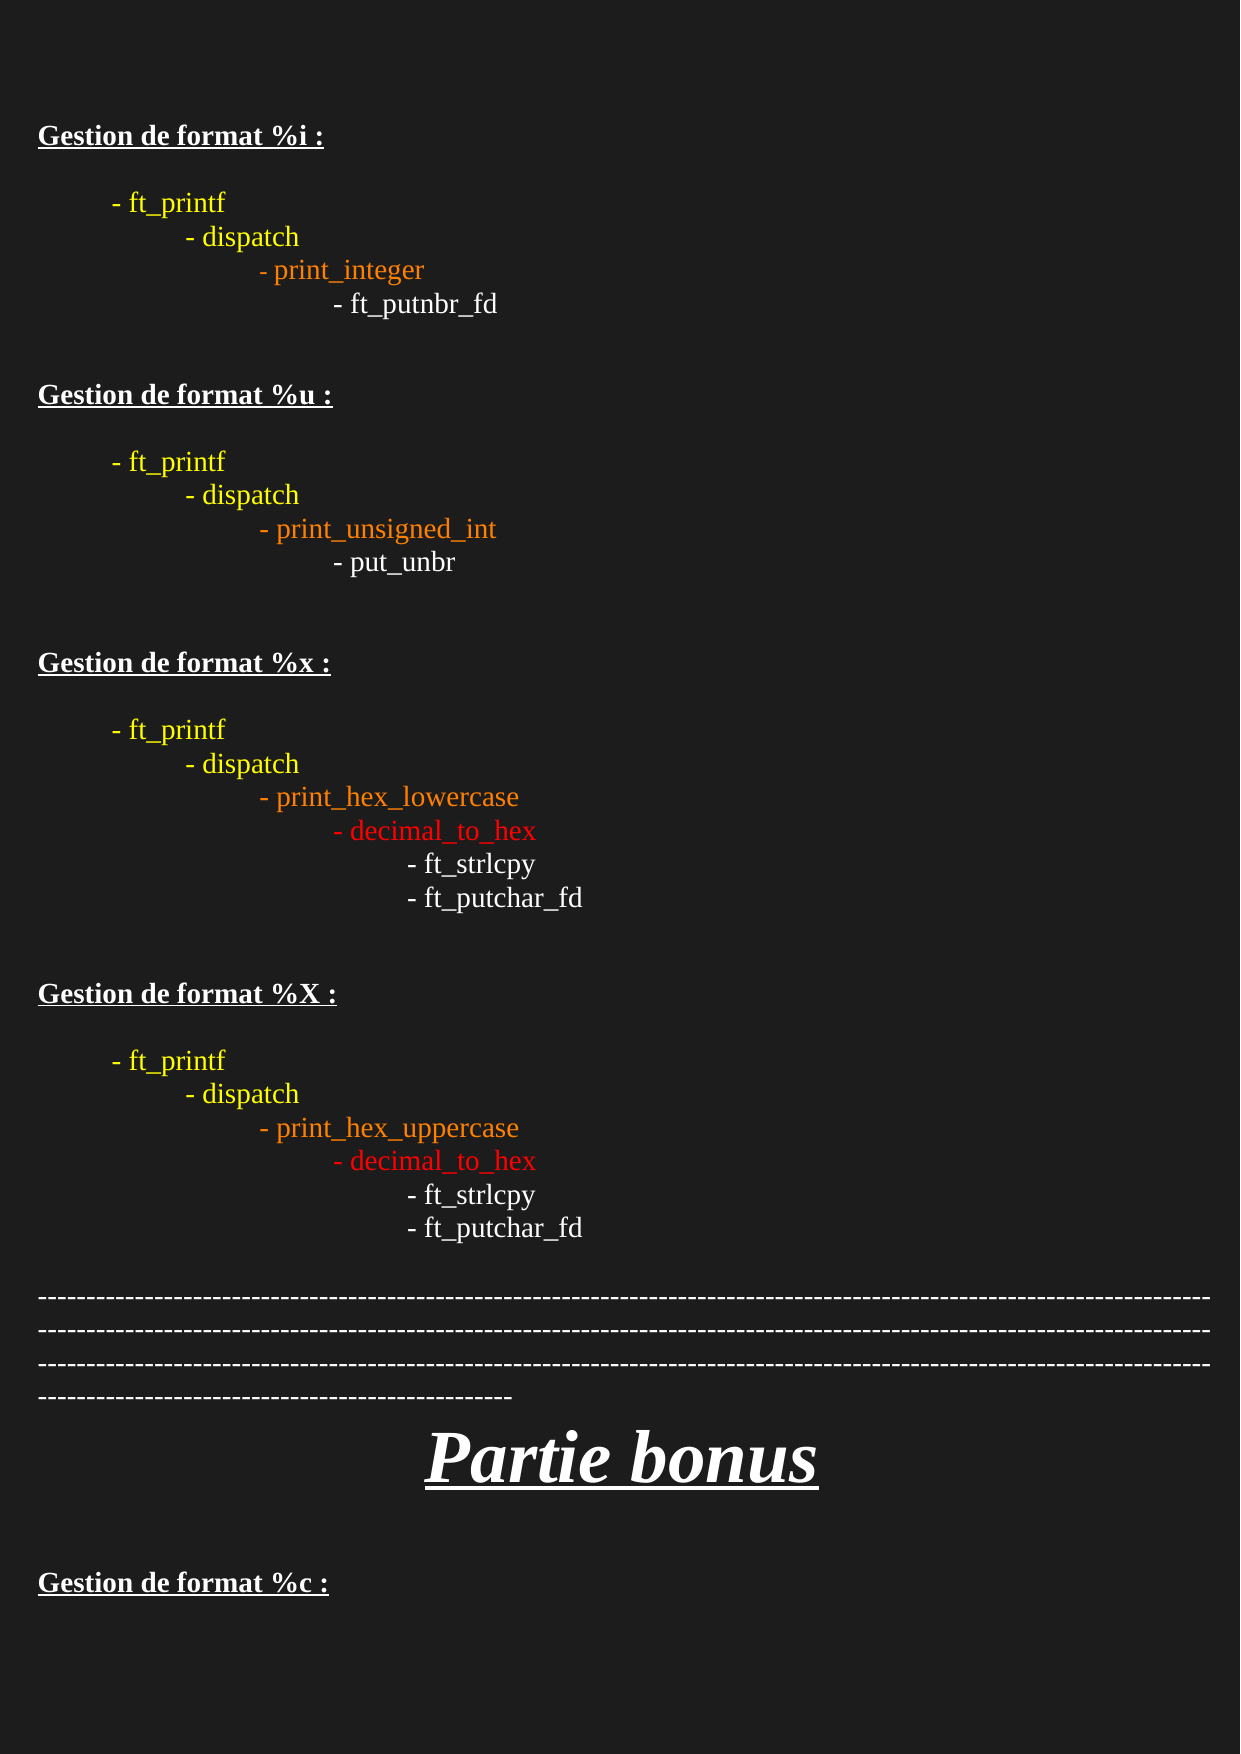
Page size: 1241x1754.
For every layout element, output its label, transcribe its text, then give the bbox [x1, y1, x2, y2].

text - ft_strlcpy [37, 846, 1212, 880]
text - ft_printf [37, 1043, 1212, 1076]
text - put_unbr [37, 544, 1212, 578]
text Partie bonus [37, 1412, 1212, 1498]
text Gestion de format %c : [37, 1565, 1212, 1599]
text - dispatch [37, 1076, 1212, 1110]
text - ft_putchar_fd [37, 880, 1212, 913]
text - ft_strlcpy [37, 1177, 1212, 1211]
text - print_integer [37, 252, 1212, 286]
text - ft_putnbr_fd [37, 286, 1212, 319]
text Gestion de format %i : [37, 118, 1212, 152]
text - ft_printf [37, 185, 1212, 219]
text Gestion de format %x : [37, 645, 1212, 679]
text - print_hex_lowercase [37, 779, 1212, 813]
text - ft_printf [37, 712, 1212, 746]
text Gestion de format %u : [37, 377, 1212, 410]
text - dispatch [37, 746, 1212, 779]
text - ft_putchar_fd [37, 1211, 1212, 1244]
text ---------------------------------------------------------------------------------------------------------------------------------------------------------------------------------------------------------------------------------------------------------------------------------------------------------------------------------------------------------------------------------------------------------------------------- [37, 1278, 1212, 1412]
text - print_hex_uppercase [37, 1110, 1212, 1143]
text - dispatch [37, 219, 1212, 252]
text - decimal_to_hex [37, 813, 1212, 846]
text Gestion de format %X : [37, 976, 1212, 1009]
text - decimal_to_hex [37, 1143, 1212, 1177]
text - ft_printf [37, 444, 1212, 477]
text - print_unsigned_int [37, 511, 1212, 544]
text - dispatch [37, 477, 1212, 511]
